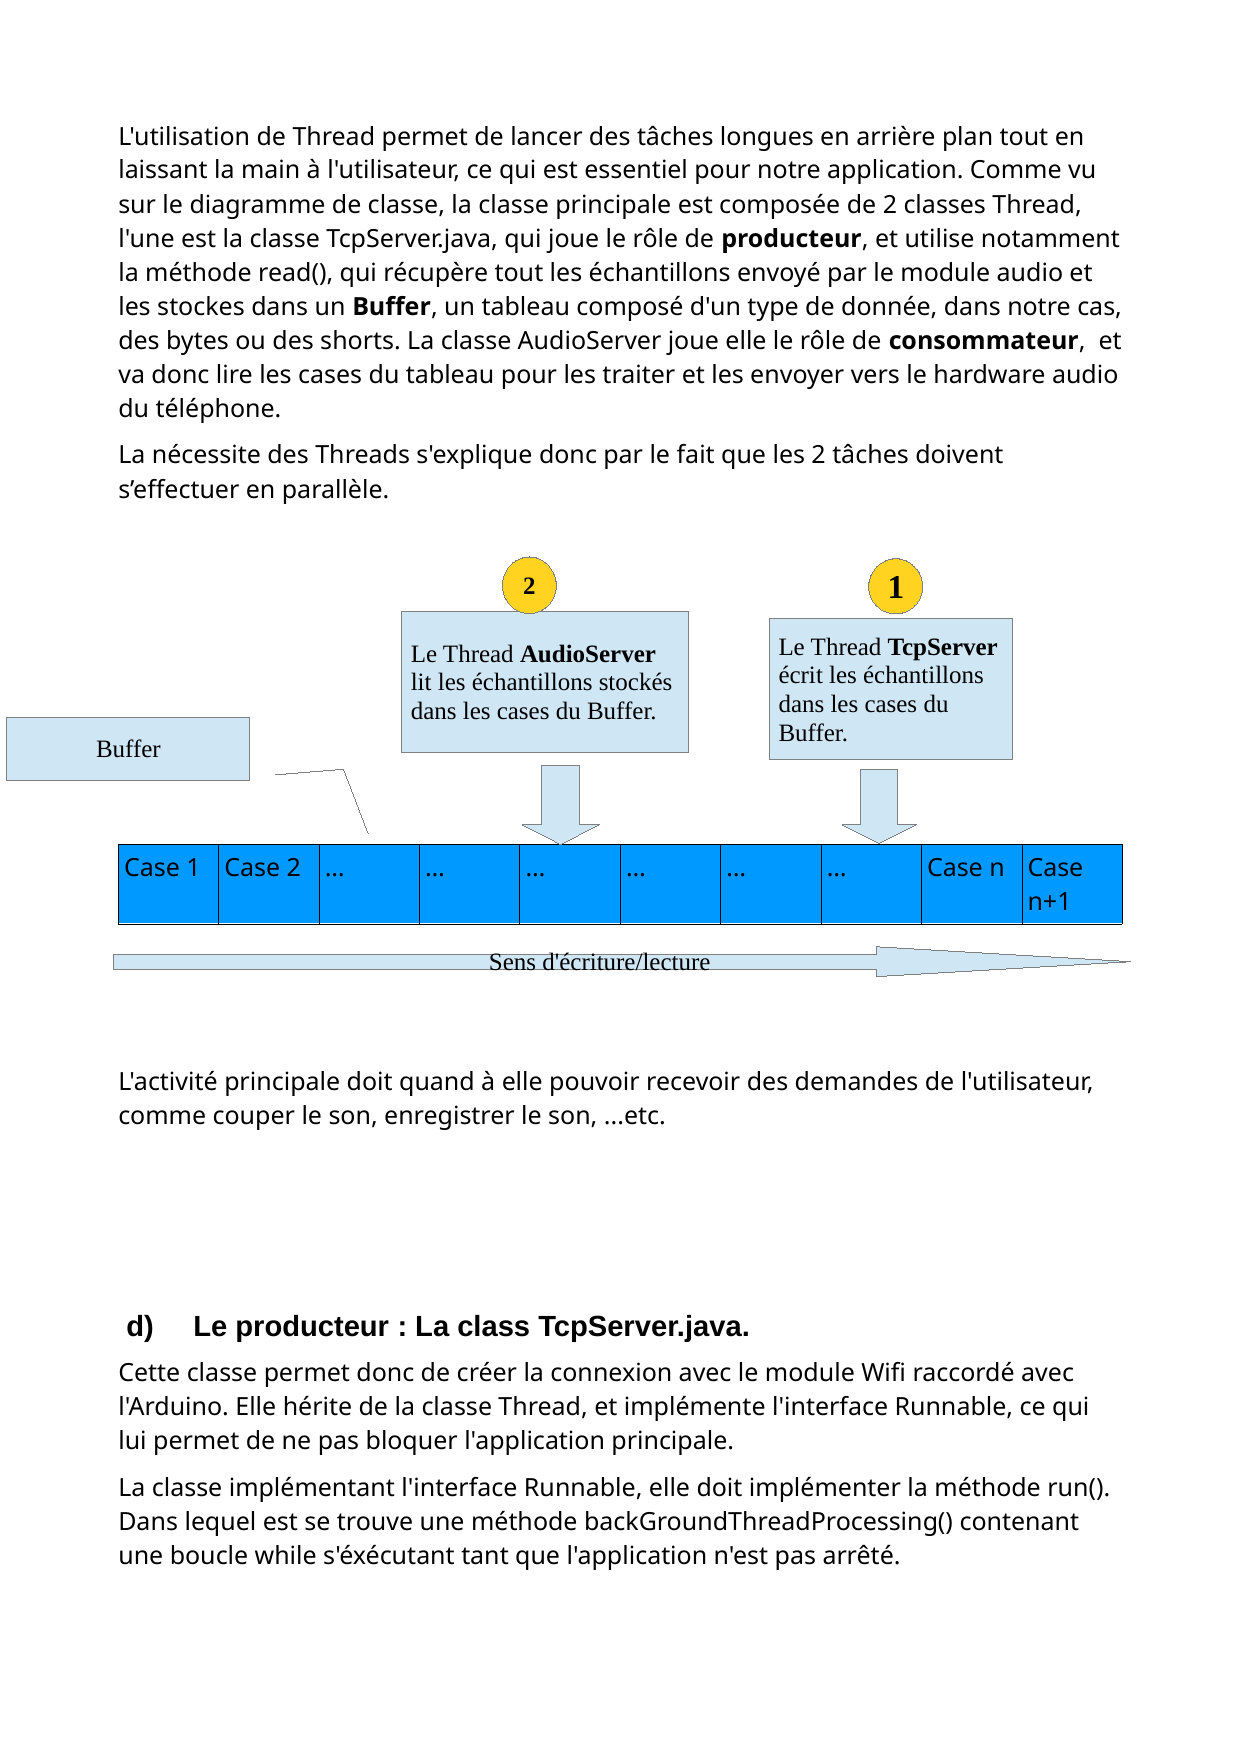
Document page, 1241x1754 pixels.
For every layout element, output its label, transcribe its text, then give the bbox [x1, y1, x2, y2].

text Cette classe permet donc de créer la connexion avec le module Wifi raccordé avec l'Arduino. Elle hérite de la classe Thread, et implémente l'interface Runnable, ce qui lui permet de ne pas bloquer l'application principale. [118, 1354, 1122, 1457]
table_header … [420, 845, 519, 923]
table_header … [822, 845, 921, 923]
text La nécessite des Threads s'explique donc par le fait que les 2 tâches doivent s’effectuer en parallèle. [118, 437, 1122, 505]
table_header Case n+1 [1023, 845, 1122, 923]
table_header … [520, 845, 620, 923]
table_header … [621, 845, 720, 923]
table_header Case 1 [119, 845, 218, 923]
table_header Case n [922, 845, 1022, 923]
table_header … [721, 845, 821, 923]
text L'utilisation de Thread permet de lancer des tâches longues en arrière plan tout en laissant la main à l'utilisateur, ce qui est essentiel pour notre application. Comme vu sur le diagramme de classe, la classe principale est composée de 2 classes Thread, l'une est la classe TcpServer.java, qui joue le rôle de producteur, et utilise notamment la méthode read(), qui récupère tout les échantillons envoyé par le module audio et les stockes dans un Buffer, un tableau composé d'un type de donnée, dans notre cas, des bytes ou des shorts. La classe AudioServer joue elle le rôle de consommateur, et va donc lire les cases du tableau pour les traiter et les envoyer vers le hardware audio du téléphone. [118, 118, 1122, 425]
subtitle Le producteur : La class TcpServer.java. [118, 1308, 1122, 1342]
text La classe implémentant l'interface Runnable, elle doit implémenter la méthode run(). Dans lequel est se trouve une méthode backGroundThreadProcessing() contenant une boucle while s'éxécutant tant que l'application n'est pas arrêté. [118, 1469, 1122, 1571]
table_header … [320, 845, 419, 923]
table_header Case 2 [219, 845, 319, 923]
text L'activité principale doit quand à elle pouvoir recevoir des demandes de l'utilisateur, comme couper le son, enregistrer le son, ...etc. [118, 1063, 1122, 1131]
